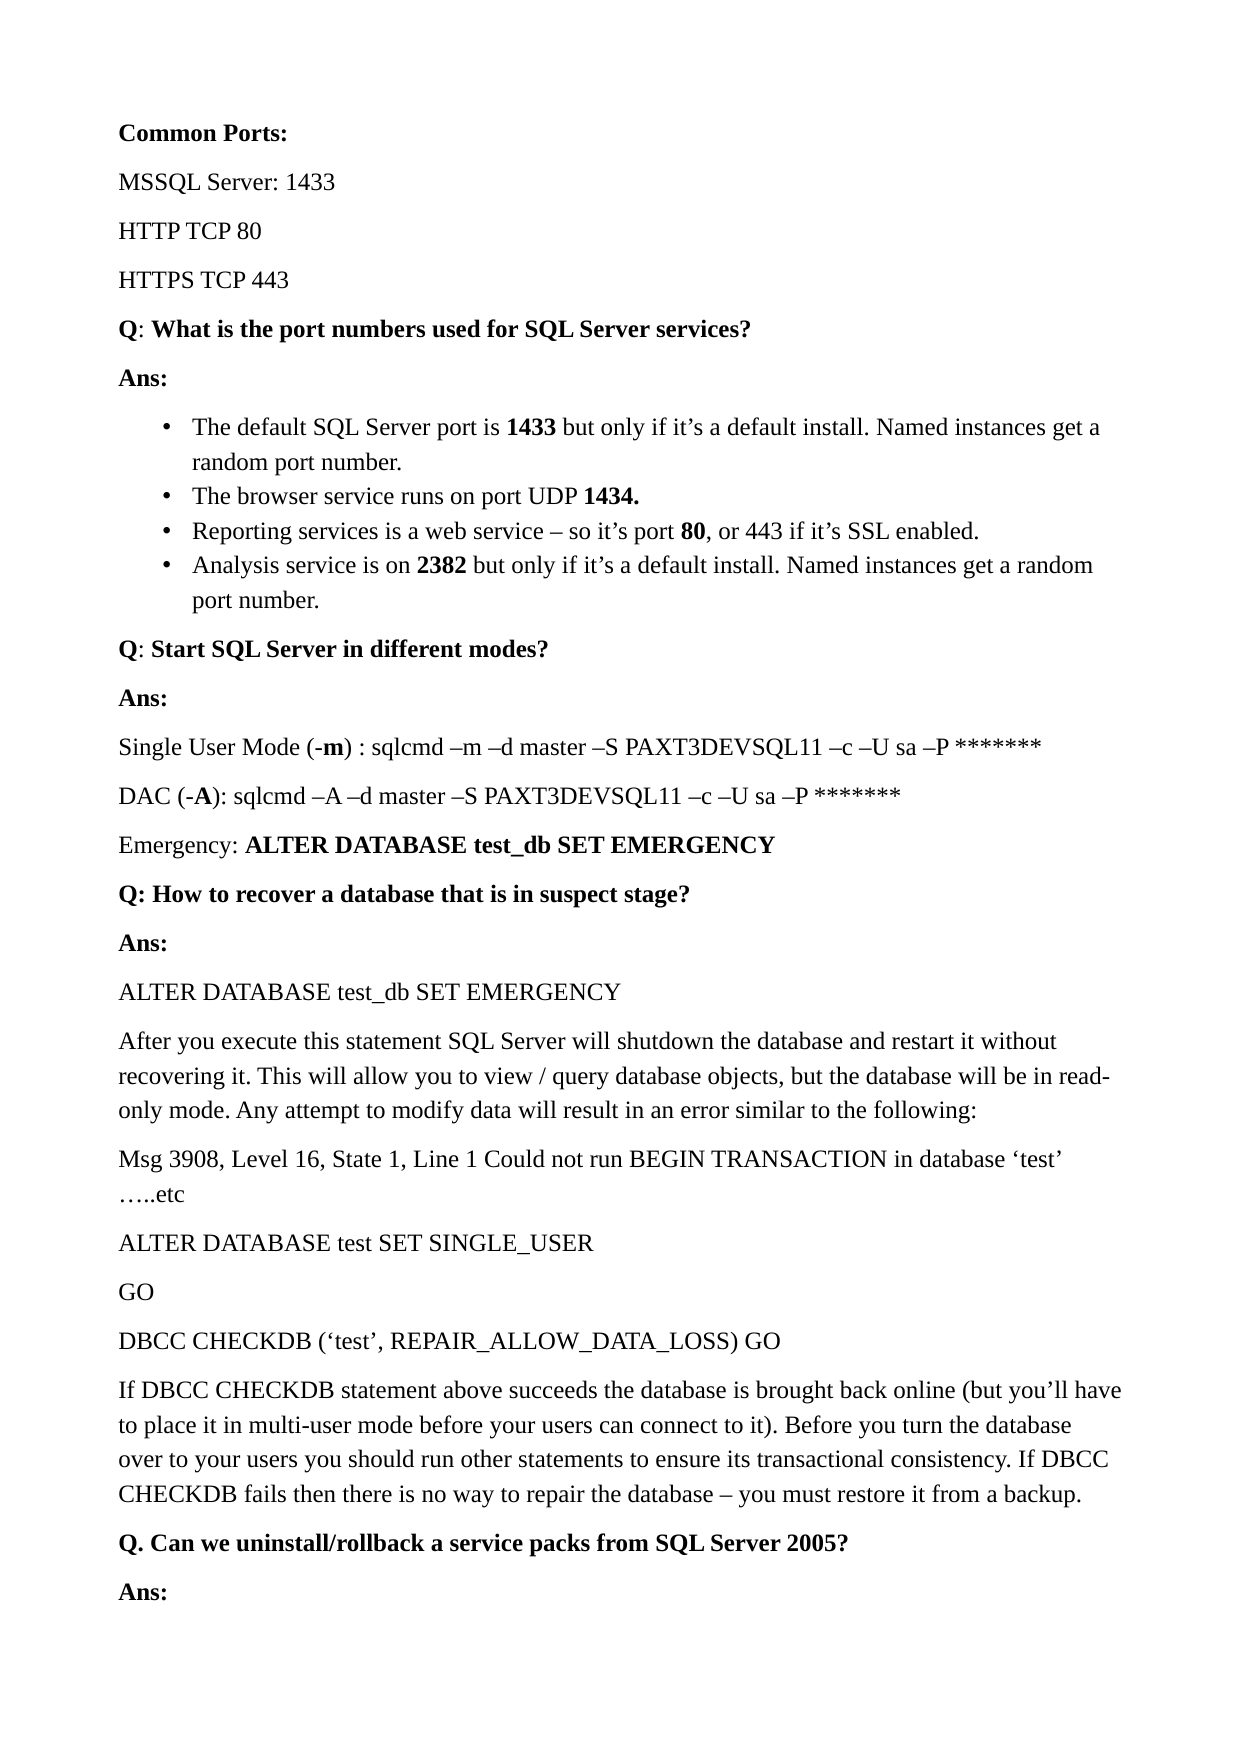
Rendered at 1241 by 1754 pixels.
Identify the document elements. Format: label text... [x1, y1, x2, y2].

list Analysis service is on 2382 but only if it’s a default install. Named instances get a random port number. [162, 550, 1122, 614]
text Single User Mode (-m) : sqlcmd –m –d master –S PAXT3DEVSQL11 –c –U sa –P ******* [118, 732, 1122, 761]
list Reporting services is a web service – so it’s port 80, or 443 if it’s SSL enabled. [162, 516, 1122, 545]
text ALTER DATABASE test_db SET EMERGENCY [118, 977, 1122, 1006]
text Q: How to recover a database that is in suspect stage? [118, 879, 1122, 908]
text Msg 3908, Level 16, State 1, Line 1 Could not run BEGIN TRANSACTION in database ‘test’ …..etc [118, 1144, 1122, 1208]
list The default SQL Server port is 1433 but only if it’s a default install. Named instances get a random port number. [162, 412, 1122, 476]
text HTTP TCP 80 [118, 216, 1122, 245]
text Q. Can we uninstall/rollback a service packs from SQL Server 2005? [118, 1528, 1122, 1556]
text Q: What is the port numbers used for SQL Server services? [118, 314, 1122, 343]
text Q: Start SQL Server in different modes? [118, 634, 1122, 663]
text HTTPS TCP 443 [118, 265, 1122, 294]
text GO [118, 1277, 1122, 1306]
text Emergency: ALTER DATABASE test_db SET EMERGENCY [118, 830, 1122, 859]
text Common Ports: [118, 118, 1122, 147]
text Ans: [118, 928, 1122, 957]
text After you execute this statement SQL Server will shutdown the database and restart it without recovering it. This will allow you to view / query database objects, but the database will be in read-only mode. Any attempt to modify data will result in an error similar to the following: [118, 1026, 1122, 1124]
list The browser service runs on port UDP 1434. [162, 481, 1122, 510]
text MSSQL Server: 1433 [118, 167, 1122, 196]
text ALTER DATABASE test SET SINGLE_USER [118, 1228, 1122, 1257]
text Ans: [118, 683, 1122, 712]
text Ans: [118, 363, 1122, 392]
text DBCC CHECKDB (‘test’, REPAIR_ALLOW_DATA_LOSS) GO [118, 1326, 1122, 1355]
text If DBCC CHECKDB statement above succeeds the database is brought back online (but you’ll have to place it in multi-user mode before your users can connect to it). Before you turn the database over to your users you should run other statements to ensure its transactional consistency. If DBCC CHECKDB fails then there is no way to repair the database – you must restore it from a backup. [118, 1375, 1122, 1507]
text DAC (-A): sqlcmd –A –d master –S PAXT3DEVSQL11 –c –U sa –P ******* [118, 781, 1122, 810]
text Ans: [118, 1577, 1122, 1606]
